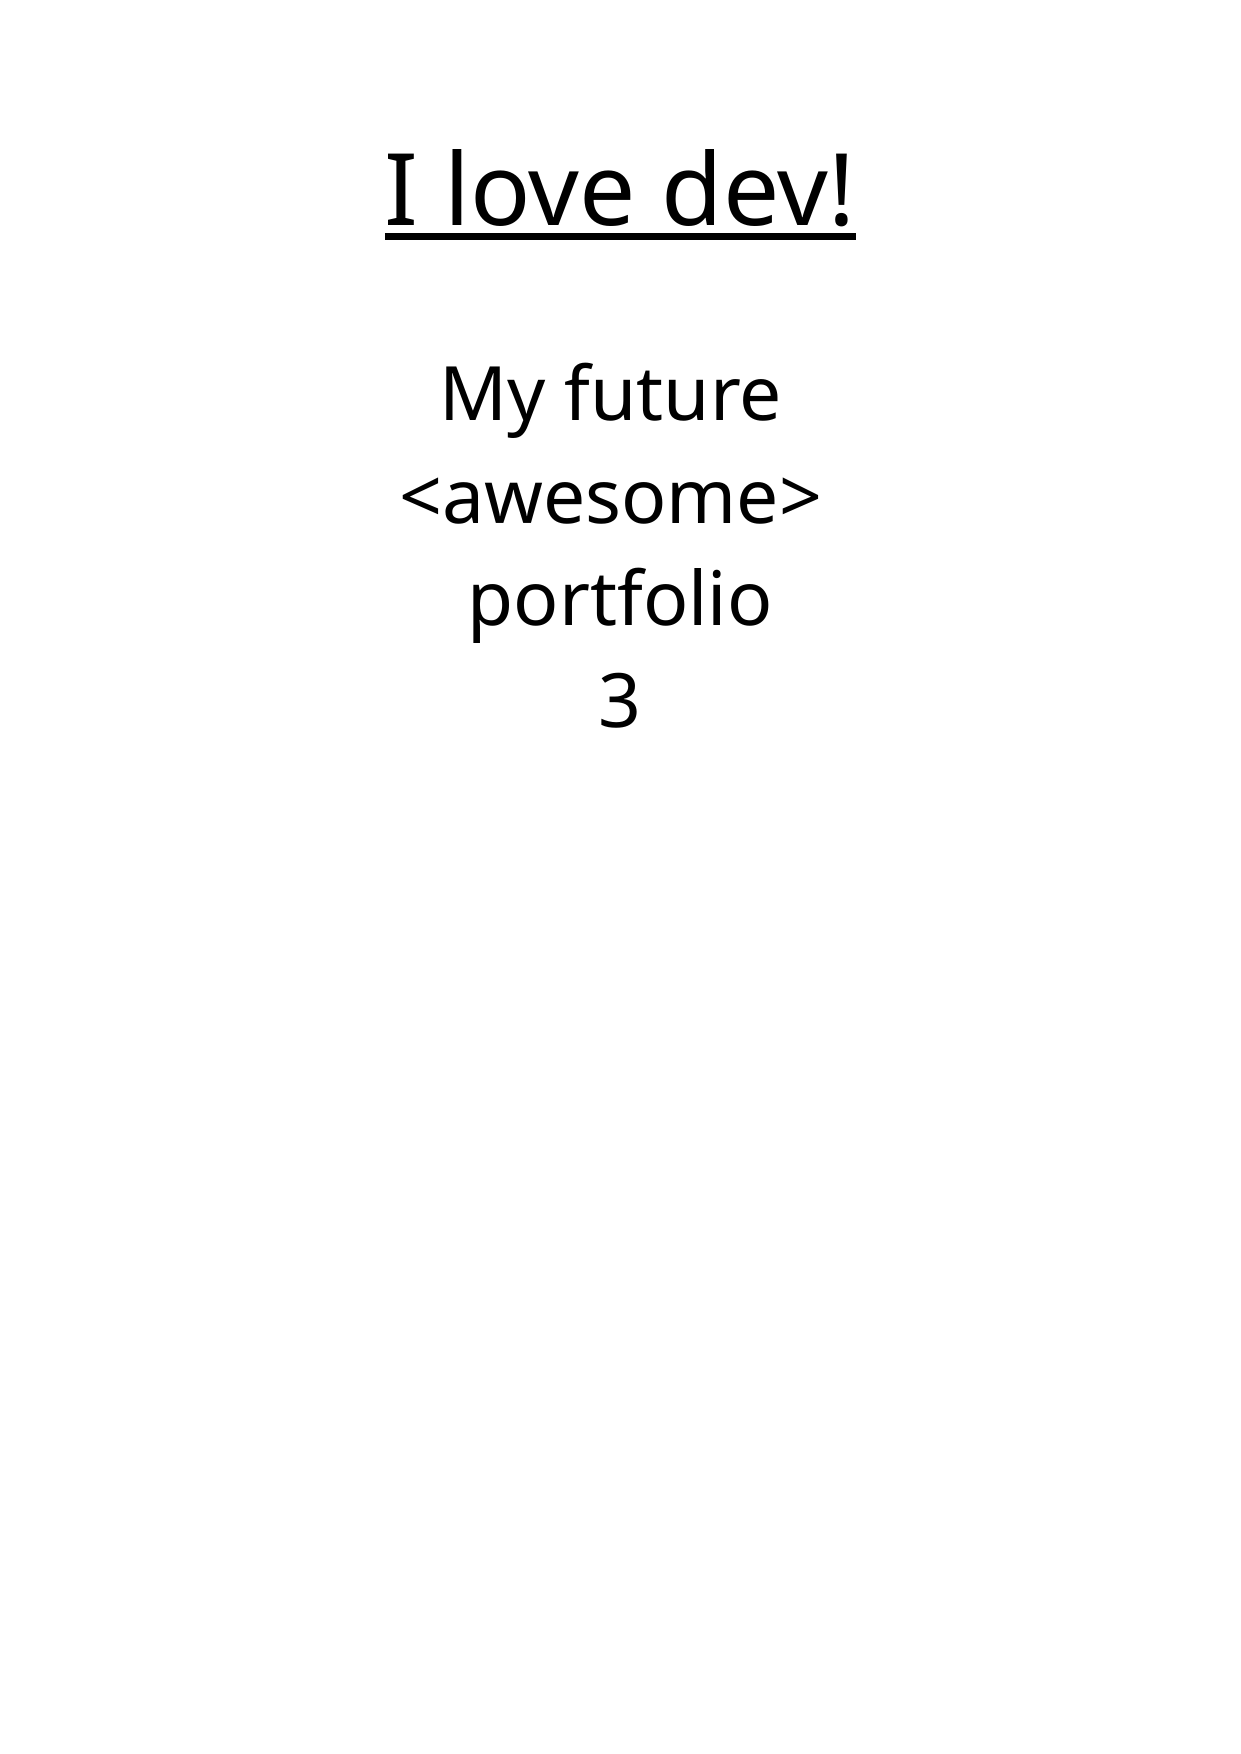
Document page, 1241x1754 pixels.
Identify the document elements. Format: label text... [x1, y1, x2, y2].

text I love dev! [118, 118, 1122, 254]
text <awesome> [118, 443, 1122, 545]
text 3 [118, 647, 1122, 749]
text portfolio [118, 545, 1122, 647]
text My future [118, 341, 1122, 443]
